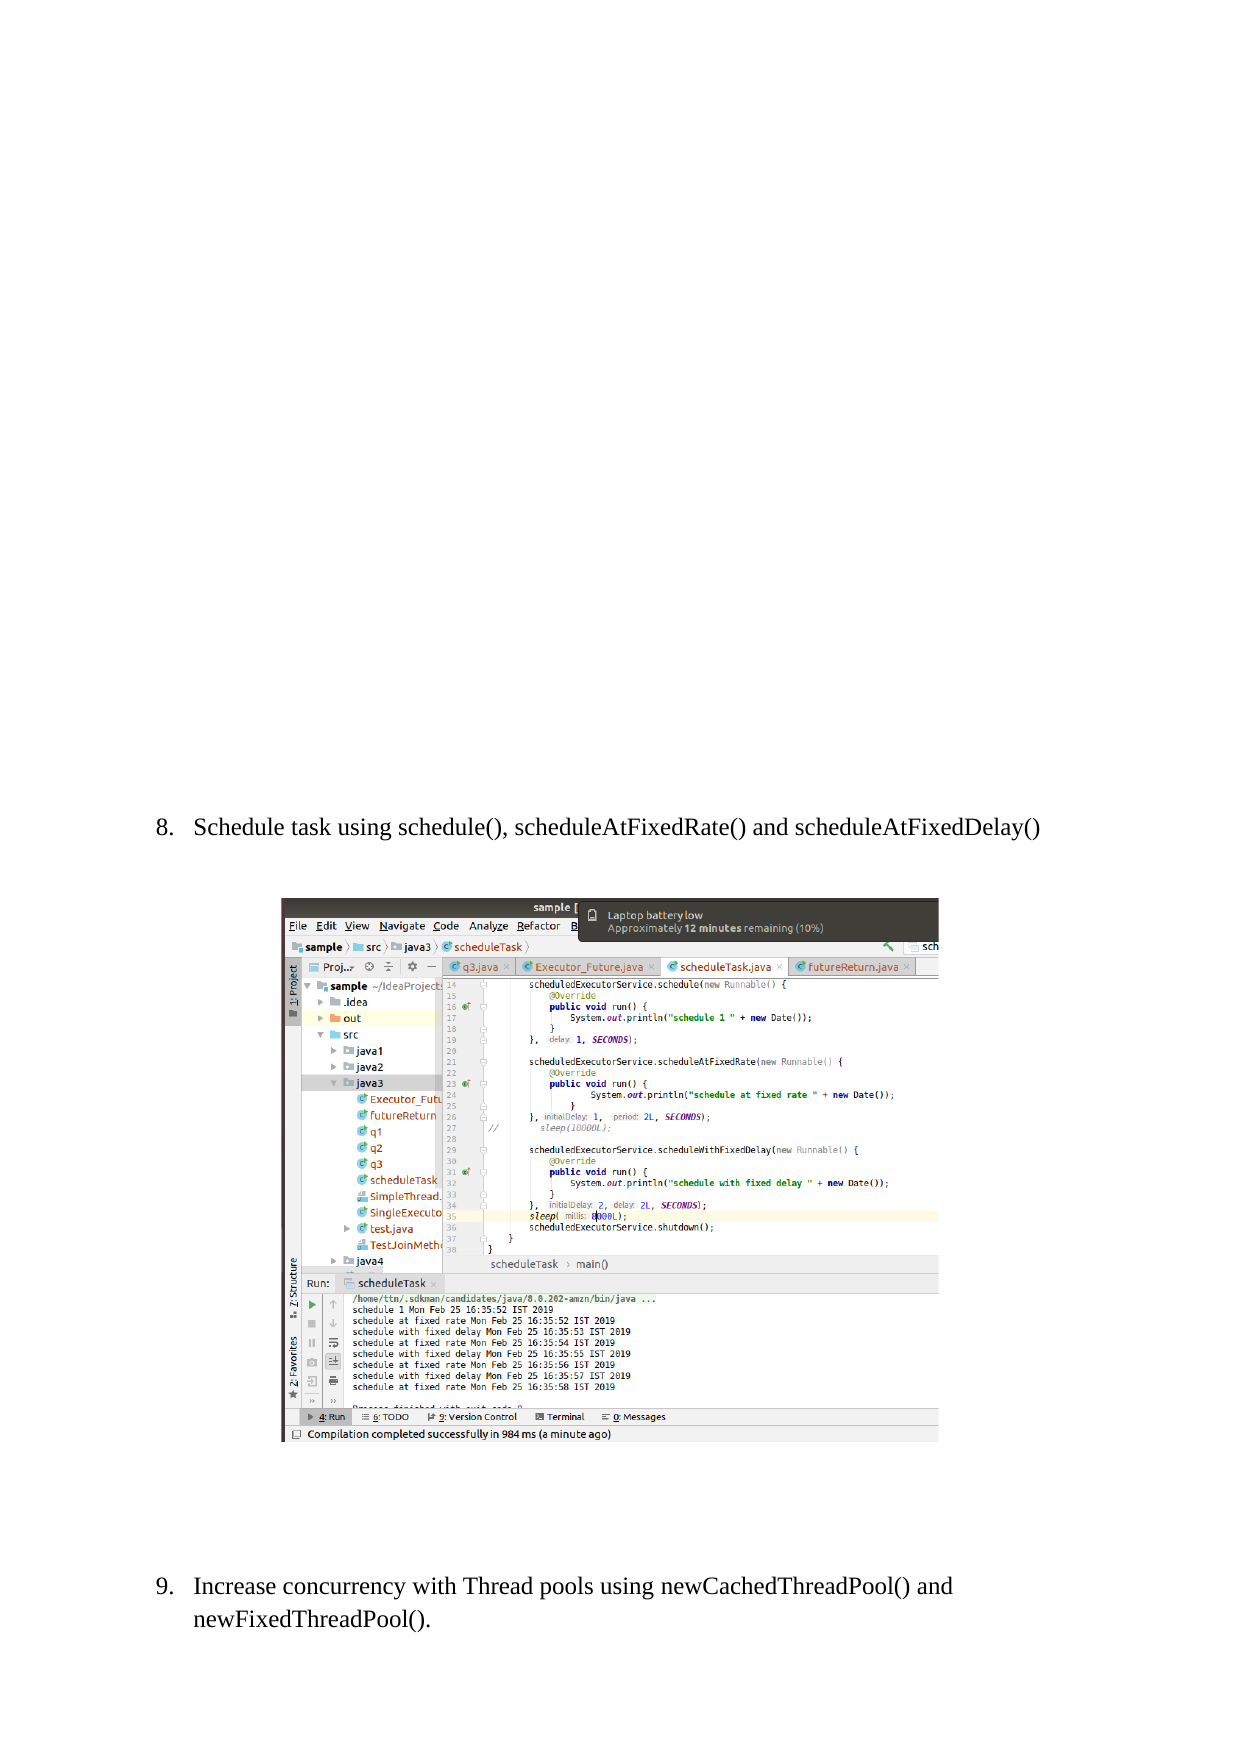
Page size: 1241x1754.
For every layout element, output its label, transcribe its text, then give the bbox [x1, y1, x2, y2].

list Increase concurrency with Thread pools using newCachedThreadPool() and newFixedThreadPool(). [156, 1571, 1122, 1633]
picture [281, 898, 939, 1442]
list Schedule task using schedule(), scheduleAtFixedRate() and scheduleAtFixedDelay() [156, 812, 1122, 840]
